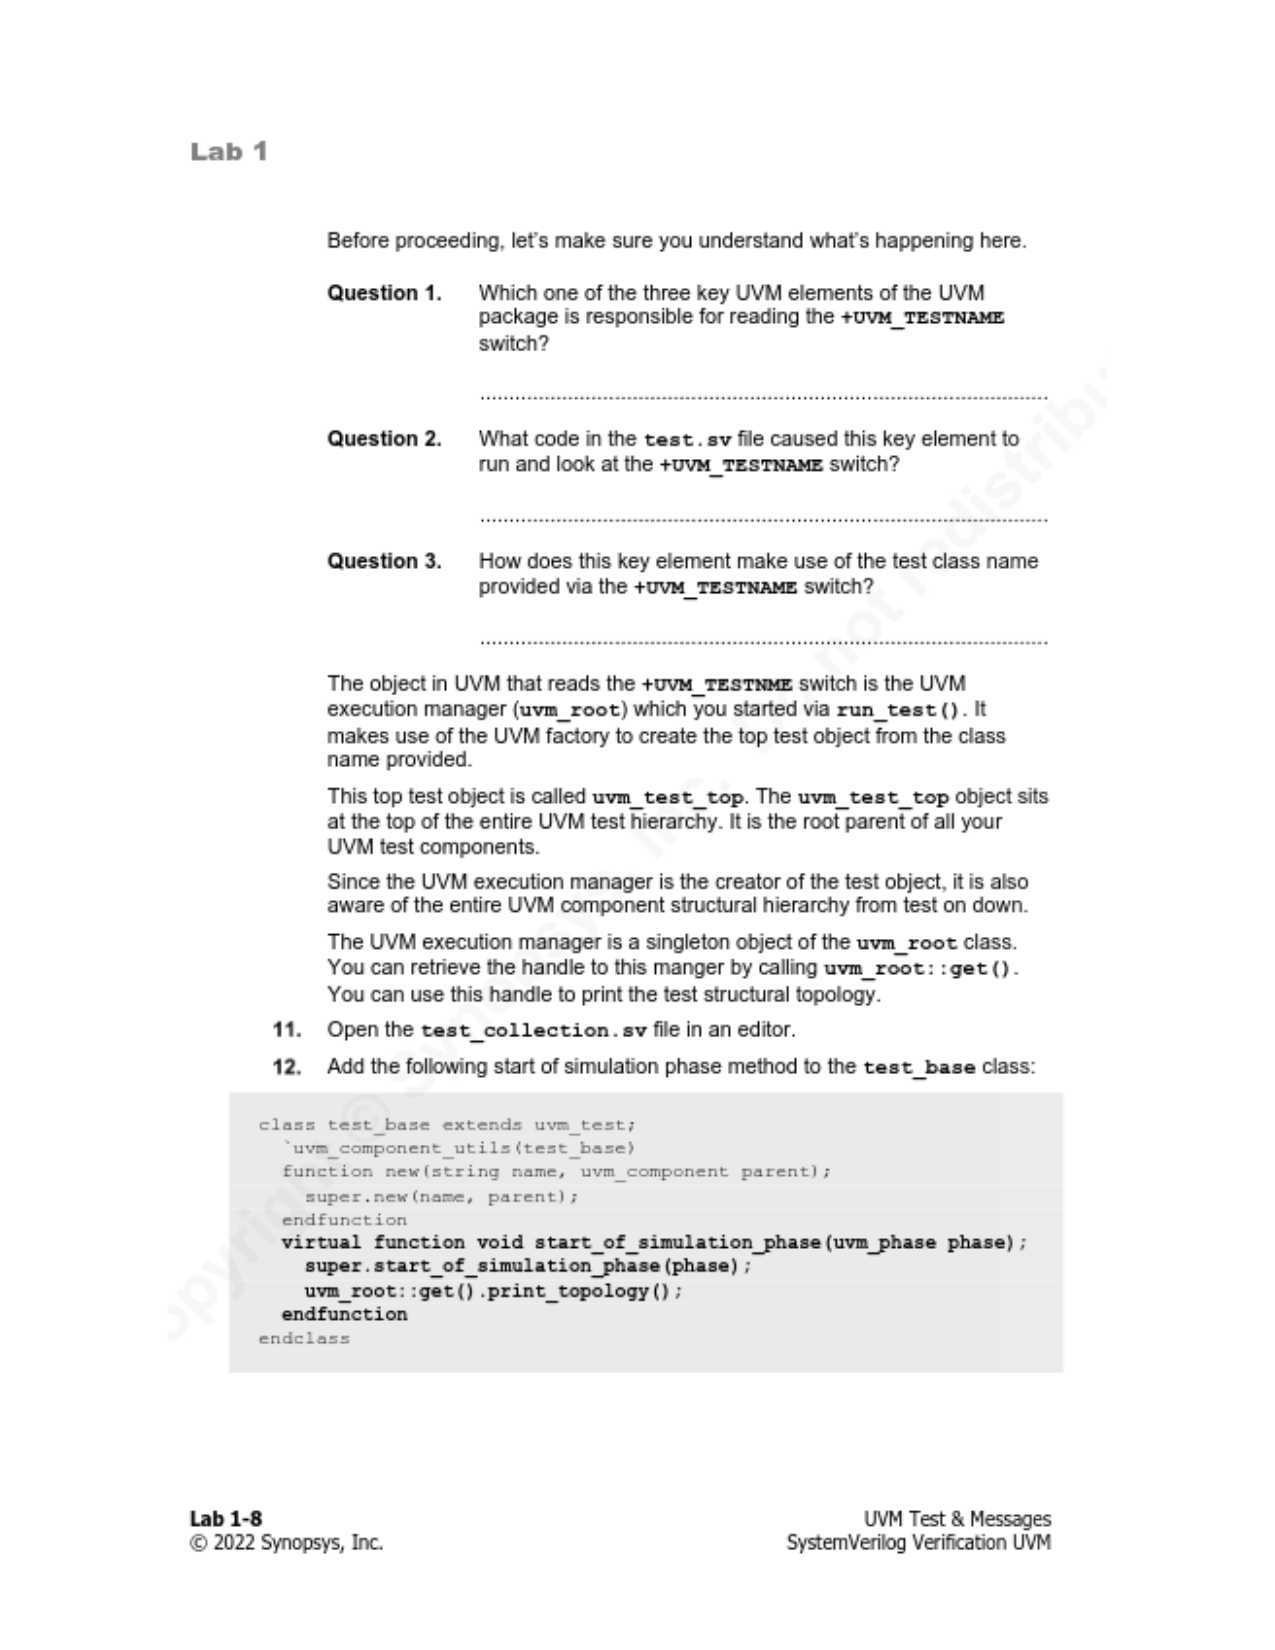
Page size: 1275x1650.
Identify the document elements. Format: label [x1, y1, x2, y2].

picture [167, 118, 1108, 1587]
